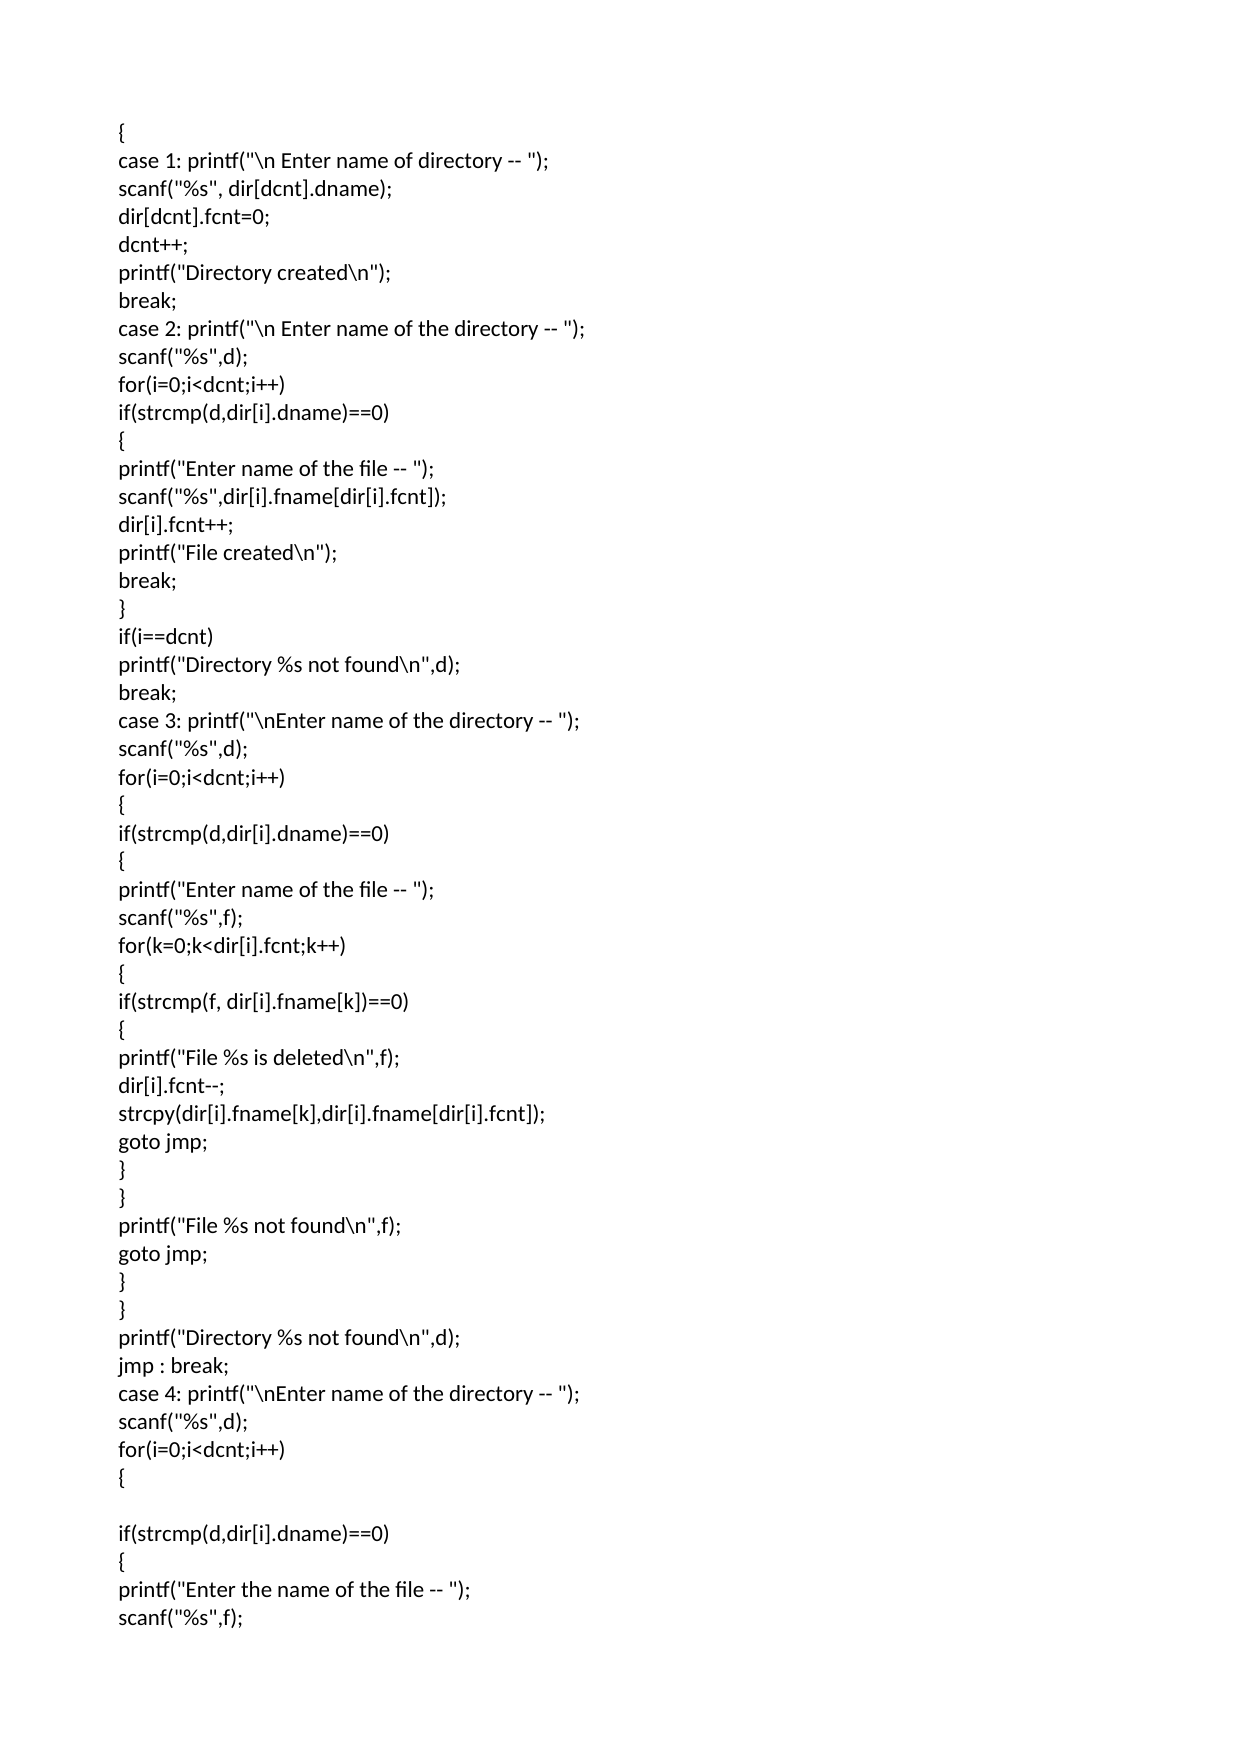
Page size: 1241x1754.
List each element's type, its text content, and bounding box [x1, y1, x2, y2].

text break; [118, 286, 1122, 314]
text } [118, 1267, 1122, 1295]
text goto jmp; [118, 1127, 1122, 1155]
text if(strcmp(d,dir[i].dname)==0) [118, 398, 1122, 426]
text break; [118, 566, 1122, 594]
text scanf("%s",dir[i].fname[dir[i].fcnt]); [118, 482, 1122, 510]
text scanf("%s", dir[dcnt].dname); [118, 174, 1122, 202]
text for(i=0;i<dcnt;i++) [118, 1435, 1122, 1463]
text printf("File %s not found\n",f); [118, 1211, 1122, 1239]
text } [118, 1295, 1122, 1323]
text dir[dcnt].fcnt=0; [118, 202, 1122, 230]
text printf("File created\n"); [118, 538, 1122, 566]
text { [118, 426, 1122, 454]
text if(strcmp(d,dir[i].dname)==0) [118, 1519, 1122, 1547]
text scanf("%s",d); [118, 1407, 1122, 1435]
text } [118, 1183, 1122, 1211]
text } [118, 594, 1122, 622]
text dcnt++; [118, 230, 1122, 258]
text printf("Enter name of the file -- "); [118, 454, 1122, 482]
text for(i=0;i<dcnt;i++) [118, 370, 1122, 398]
text } [118, 1155, 1122, 1183]
text dir[i].fcnt++; [118, 510, 1122, 538]
text { [118, 118, 1122, 146]
text scanf("%s",f); [118, 1603, 1122, 1631]
text if(i==dcnt) [118, 622, 1122, 651]
text if(strcmp(d,dir[i].dname)==0) [118, 819, 1122, 847]
text dir[i].fcnt--; [118, 1071, 1122, 1099]
text { [118, 1547, 1122, 1575]
text if(strcmp(f, dir[i].fname[k])==0) [118, 987, 1122, 1015]
text { [118, 791, 1122, 819]
text printf("Enter name of the file -- "); [118, 875, 1122, 903]
text scanf("%s",d); [118, 734, 1122, 763]
text printf("Enter the name of the file -- "); [118, 1575, 1122, 1603]
text { [118, 1015, 1122, 1043]
text case 1: printf("\n Enter name of directory -- "); [118, 146, 1122, 174]
text printf("Directory created\n"); [118, 258, 1122, 286]
text printf("Directory %s not found\n",d); [118, 1323, 1122, 1351]
text printf("File %s is deleted\n",f); [118, 1043, 1122, 1071]
text case 2: printf("\n Enter name of the directory -- "); [118, 314, 1122, 342]
text for(i=0;i<dcnt;i++) [118, 763, 1122, 791]
text case 4: printf("\nEnter name of the directory -- "); [118, 1379, 1122, 1407]
text { [118, 847, 1122, 875]
text jmp : break; [118, 1351, 1122, 1379]
text goto jmp; [118, 1239, 1122, 1267]
text case 3: printf("\nEnter name of the directory -- "); [118, 707, 1122, 734]
text scanf("%s",d); [118, 342, 1122, 370]
text break; [118, 678, 1122, 707]
text for(k=0;k<dir[i].fcnt;k++) [118, 931, 1122, 959]
text scanf("%s",f); [118, 903, 1122, 931]
text { [118, 1463, 1122, 1491]
text printf("Directory %s not found\n",d); [118, 651, 1122, 678]
text strcpy(dir[i].fname[k],dir[i].fname[dir[i].fcnt]); [118, 1099, 1122, 1127]
text { [118, 959, 1122, 987]
